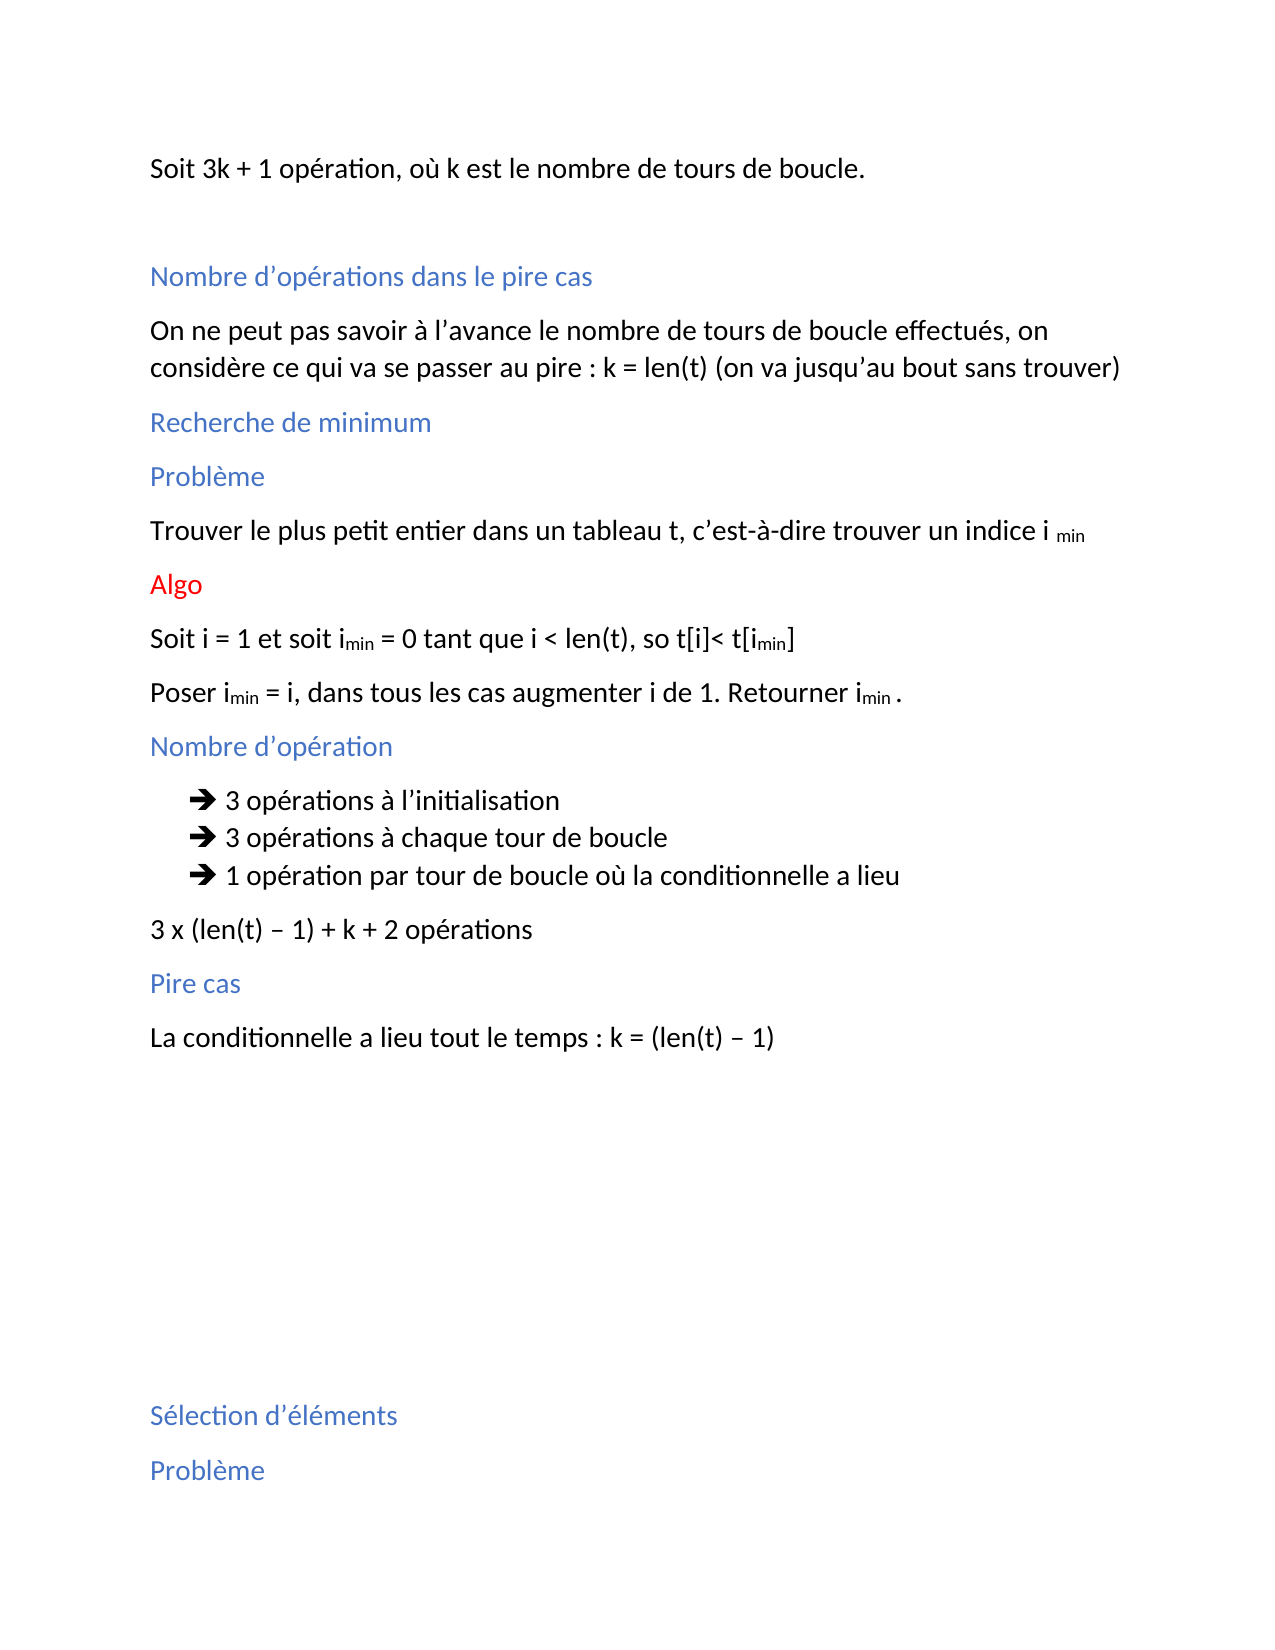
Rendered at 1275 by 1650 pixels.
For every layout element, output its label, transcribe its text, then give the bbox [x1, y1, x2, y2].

text Recherche de minimum [150, 404, 1125, 439]
text 3 x (len(t) – 1) + k + 2 opérations [150, 911, 1125, 947]
text Problème [150, 458, 1125, 493]
text Pire cas [150, 965, 1125, 1001]
text Soit 3k + 1 opération, où k est le nombre de tours de boucle. [150, 150, 1125, 186]
text Soit i = 1 et soit imin = 0 tant que i < len(t), so t[i]< t[imin] [150, 620, 1125, 656]
text Problème [150, 1452, 1125, 1487]
text Nombre d’opération [150, 728, 1125, 764]
text On ne peut pas savoir à l’avance le nombre de tours de boucle effectués, on considère ce qui va se passer au pire : k = len(t) (on va jusqu’au bout sans trouver) [150, 312, 1125, 385]
text La conditionnelle a lieu tout le temps : k = (len(t) – 1) [150, 1019, 1125, 1055]
text Trouver le plus petit entier dans un tableau t, c’est-à-dire trouver un indice i min [150, 512, 1125, 547]
list 3 opérations à l’initialisation [187, 782, 1125, 818]
list 3 opérations à chaque tour de boucle [187, 819, 1125, 855]
text Poser imin = i, dans tous les cas augmenter i de 1. Retourner imin . [150, 674, 1125, 709]
text Sélection d’éléments [150, 1397, 1125, 1433]
list 1 opération par tour de boucle où la conditionnelle a lieu [187, 857, 1125, 892]
text Algo [150, 566, 1125, 601]
text Nombre d’opérations dans le pire cas [150, 258, 1125, 294]
